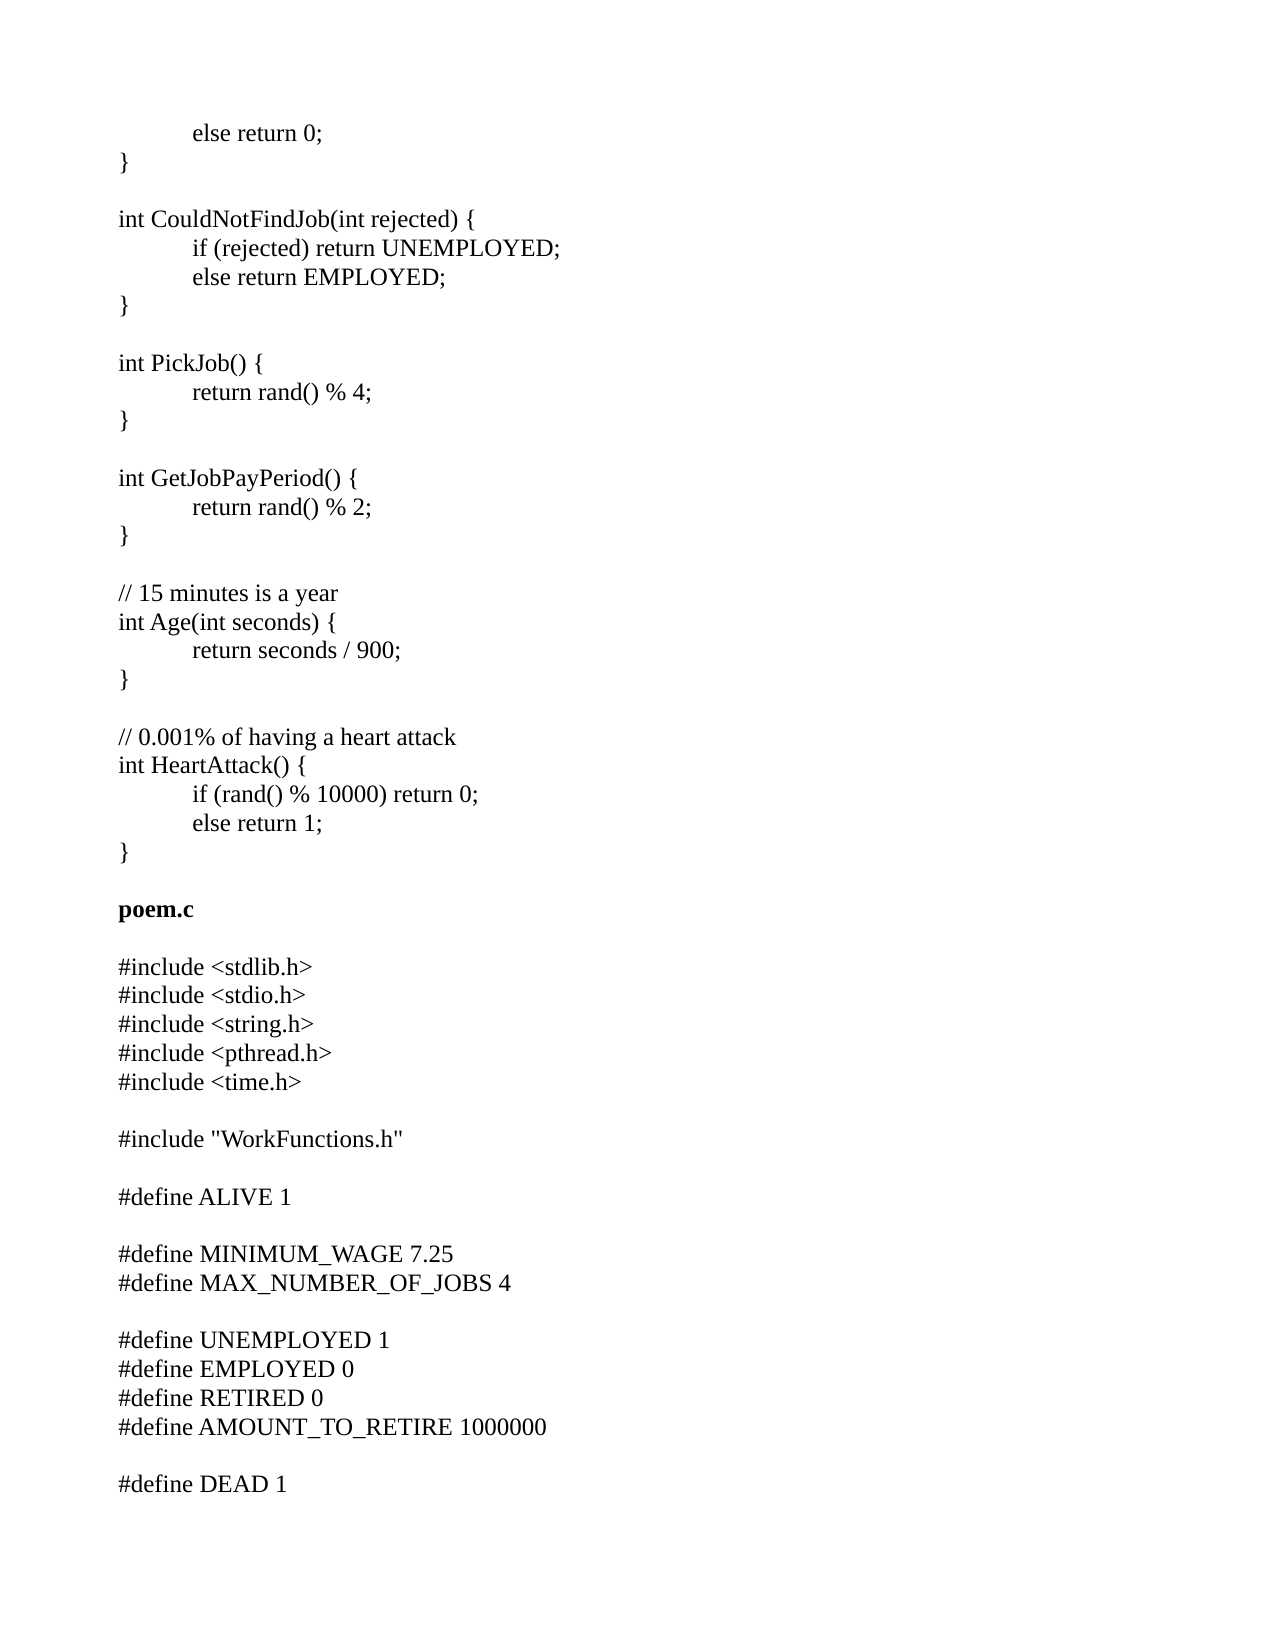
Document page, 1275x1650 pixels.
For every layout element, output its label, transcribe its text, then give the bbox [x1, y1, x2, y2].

text else return EMPLOYED; [118, 262, 1157, 291]
text #define MINIMUM_WAGE 7.25 [118, 1239, 1157, 1268]
text #include "WorkFunctions.h" [118, 1124, 1157, 1153]
text int HeartAttack() { [118, 751, 1157, 779]
text int GetJobPayPeriod() { [118, 463, 1157, 492]
text } [118, 837, 1157, 866]
text // 15 minutes is a year [118, 578, 1157, 607]
text #include <stdlib.h> [118, 952, 1157, 981]
text } [118, 291, 1157, 319]
text #define EMPLOYED 0 [118, 1354, 1157, 1383]
text } [118, 147, 1157, 176]
text return rand() % 2; [118, 492, 1157, 521]
text return seconds / 900; [118, 636, 1157, 664]
text return rand() % 4; [118, 377, 1157, 406]
text int PickJob() { [118, 348, 1157, 377]
text #define DEAD 1 [118, 1469, 1157, 1498]
text } [118, 521, 1157, 549]
text if (rejected) return UNEMPLOYED; [118, 233, 1157, 262]
text #define AMOUNT_TO_RETIRE 1000000 [118, 1412, 1157, 1441]
text #include <string.h> [118, 1009, 1157, 1038]
text else return 0; [118, 118, 1157, 147]
text #include <pthread.h> [118, 1038, 1157, 1067]
text #define ALIVE 1 [118, 1182, 1157, 1211]
text else return 1; [118, 808, 1157, 837]
text #define UNEMPLOYED 1 [118, 1326, 1157, 1354]
text // 0.001% of having a heart attack [118, 722, 1157, 751]
text int CouldNotFindJob(int rejected) { [118, 204, 1157, 233]
text } [118, 406, 1157, 434]
text #include <time.h> [118, 1067, 1157, 1096]
text int Age(int seconds) { [118, 607, 1157, 636]
text poem.c [118, 894, 1157, 923]
text if (rand() % 10000) return 0; [118, 779, 1157, 808]
text #define MAX_NUMBER_OF_JOBS 4 [118, 1268, 1157, 1297]
text #define RETIRED 0 [118, 1383, 1157, 1412]
text } [118, 664, 1157, 693]
text #include <stdio.h> [118, 981, 1157, 1009]
